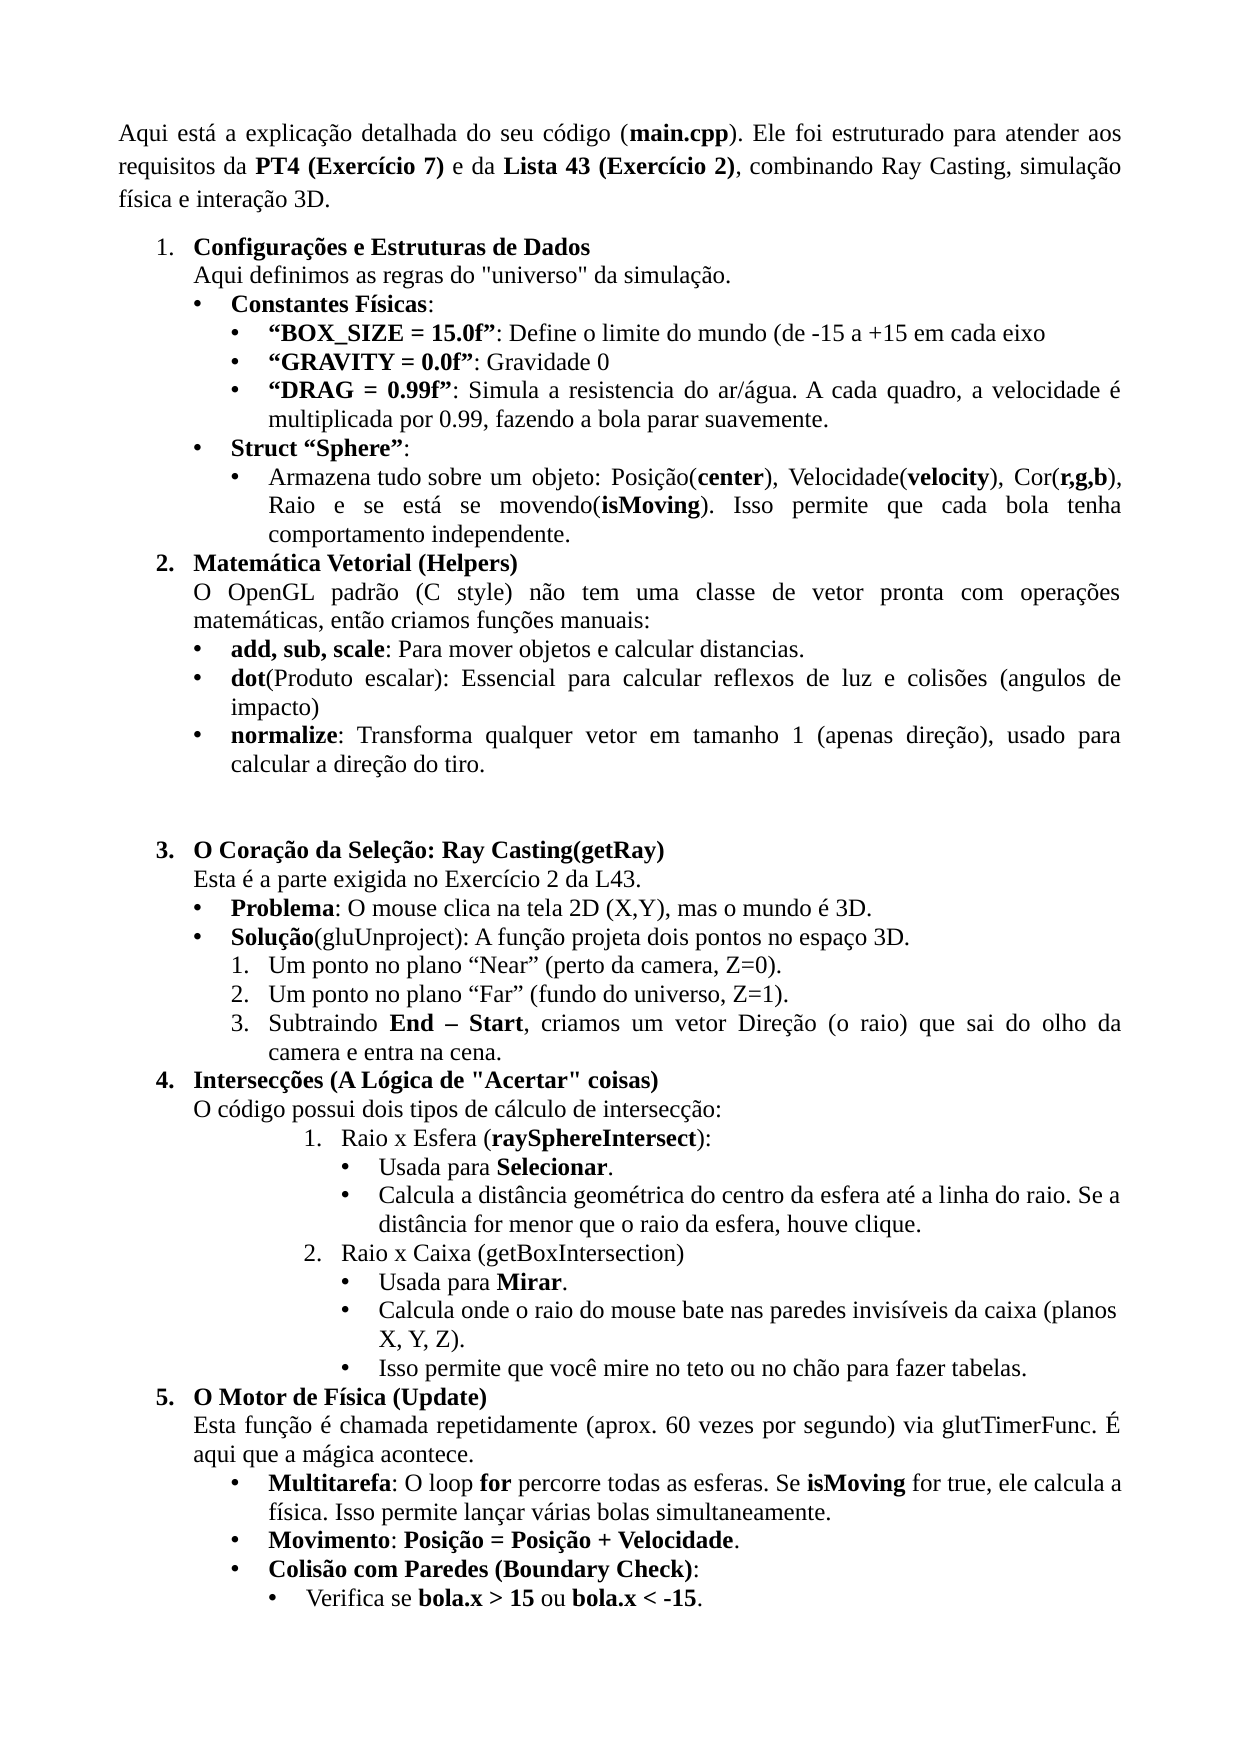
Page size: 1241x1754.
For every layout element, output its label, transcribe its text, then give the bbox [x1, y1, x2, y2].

list Constantes Físicas: [193, 289, 1122, 318]
list Colisão com Paredes (Boundary Check): [231, 1554, 1122, 1583]
list Esta é a parte exigida no Exercício 2 da L43. [156, 864, 1122, 893]
list add, sub, scale: Para mover objetos e calcular distancias. [193, 634, 1122, 663]
list normalize: Transforma qualquer vetor em tamanho 1 (apenas direção), usado para calcular a direção do tiro. [193, 721, 1122, 778]
list Raio x Esfera (raySphereIntersect): [303, 1123, 1122, 1152]
list Subtraindo End – Start, criamos um vetor Direção (o raio) que sai do olho da camera e entra na cena. [231, 1008, 1122, 1066]
list Isso permite que você mire no teto ou no chão para fazer tabelas. [341, 1353, 1122, 1382]
list Esta função é chamada repetidamente (aprox. 60 vezes por segundo) via glutTimerFunc. É aqui que a mágica acontece. [156, 1411, 1122, 1468]
list Raio x Caixa (getBoxIntersection) [303, 1238, 1122, 1267]
list O Motor de Física (Update) [156, 1382, 1122, 1411]
list Usada para Selecionar. [341, 1152, 1122, 1181]
list Verifica se bola.x > 15 ou bola.x < -15. [268, 1583, 1122, 1612]
list “GRAVITY = 0.0f”: Gravidade 0 [231, 347, 1122, 376]
list Armazena tudo sobre um objeto: Posição(center), Velocidade(velocity), Cor(r,g,b), Raio e se está se movendo(isMoving). Isso permite que cada bola tenha comportamento independente. [231, 462, 1122, 548]
list Multitarefa: O loop for percorre todas as esferas. Se isMoving for true, ele calcula a física. Isso permite lançar várias bolas simultaneamente. [231, 1468, 1122, 1526]
list dot(Produto escalar): Essencial para calcular reflexos de luz e colisões (angulos de impacto) [193, 663, 1122, 721]
list Configurações e Estruturas de Dados [156, 232, 1122, 261]
list Intersecções (A Lógica de "Acertar" coisas) [156, 1066, 1122, 1094]
list Aqui definimos as regras do "universo" da simulação. [156, 261, 1122, 289]
list “BOX_SIZE = 15.0f”: Define o limite do mundo (de -15 a +15 em cada eixo [231, 318, 1122, 347]
list Movimento: Posição = Posição + Velocidade. [231, 1526, 1122, 1554]
list Matemática Vetorial (Helpers) [156, 548, 1122, 577]
list Calcula onde o raio do mouse bate nas paredes invisíveis da caixa (planos X, Y, Z). [341, 1296, 1122, 1353]
list O código possui dois tipos de cálculo de intersecção: [156, 1094, 1122, 1123]
list Calcula a distância geométrica do centro da esfera até a linha do raio. Se a distância for menor que o raio da esfera, houve clique. [341, 1181, 1122, 1238]
list O OpenGL padrão (C style) não tem uma classe de vetor pronta com operações matemáticas, então criamos funções manuais: [156, 577, 1122, 634]
list Solução(gluUnproject): A função projeta dois pontos no espaço 3D. [193, 922, 1122, 951]
list Struct “Sphere”: [193, 433, 1122, 462]
list O Coração da Seleção: Ray Casting(getRay) [156, 836, 1122, 864]
list Um ponto no plano “Near” (perto da camera, Z=0). [231, 951, 1122, 979]
list Um ponto no plano “Far” (fundo do universo, Z=1). [231, 979, 1122, 1008]
list “DRAG = 0.99f”: Simula a resistencia do ar/água. A cada quadro, a velocidade é multiplicada por 0.99, fazendo a bola parar suavemente. [231, 376, 1122, 433]
list Problema: O mouse clica na tela 2D (X,Y), mas o mundo é 3D. [193, 893, 1122, 922]
list Usada para Mirar. [341, 1267, 1122, 1296]
text Aqui está a explicação detalhada do seu código (main.cpp). Ele foi estruturado para atender aos requisitos da PT4 (Exercício 7) e da Lista 43 (Exercício 2), combinando Ray Casting, simulação física e interação 3D. [118, 118, 1122, 213]
